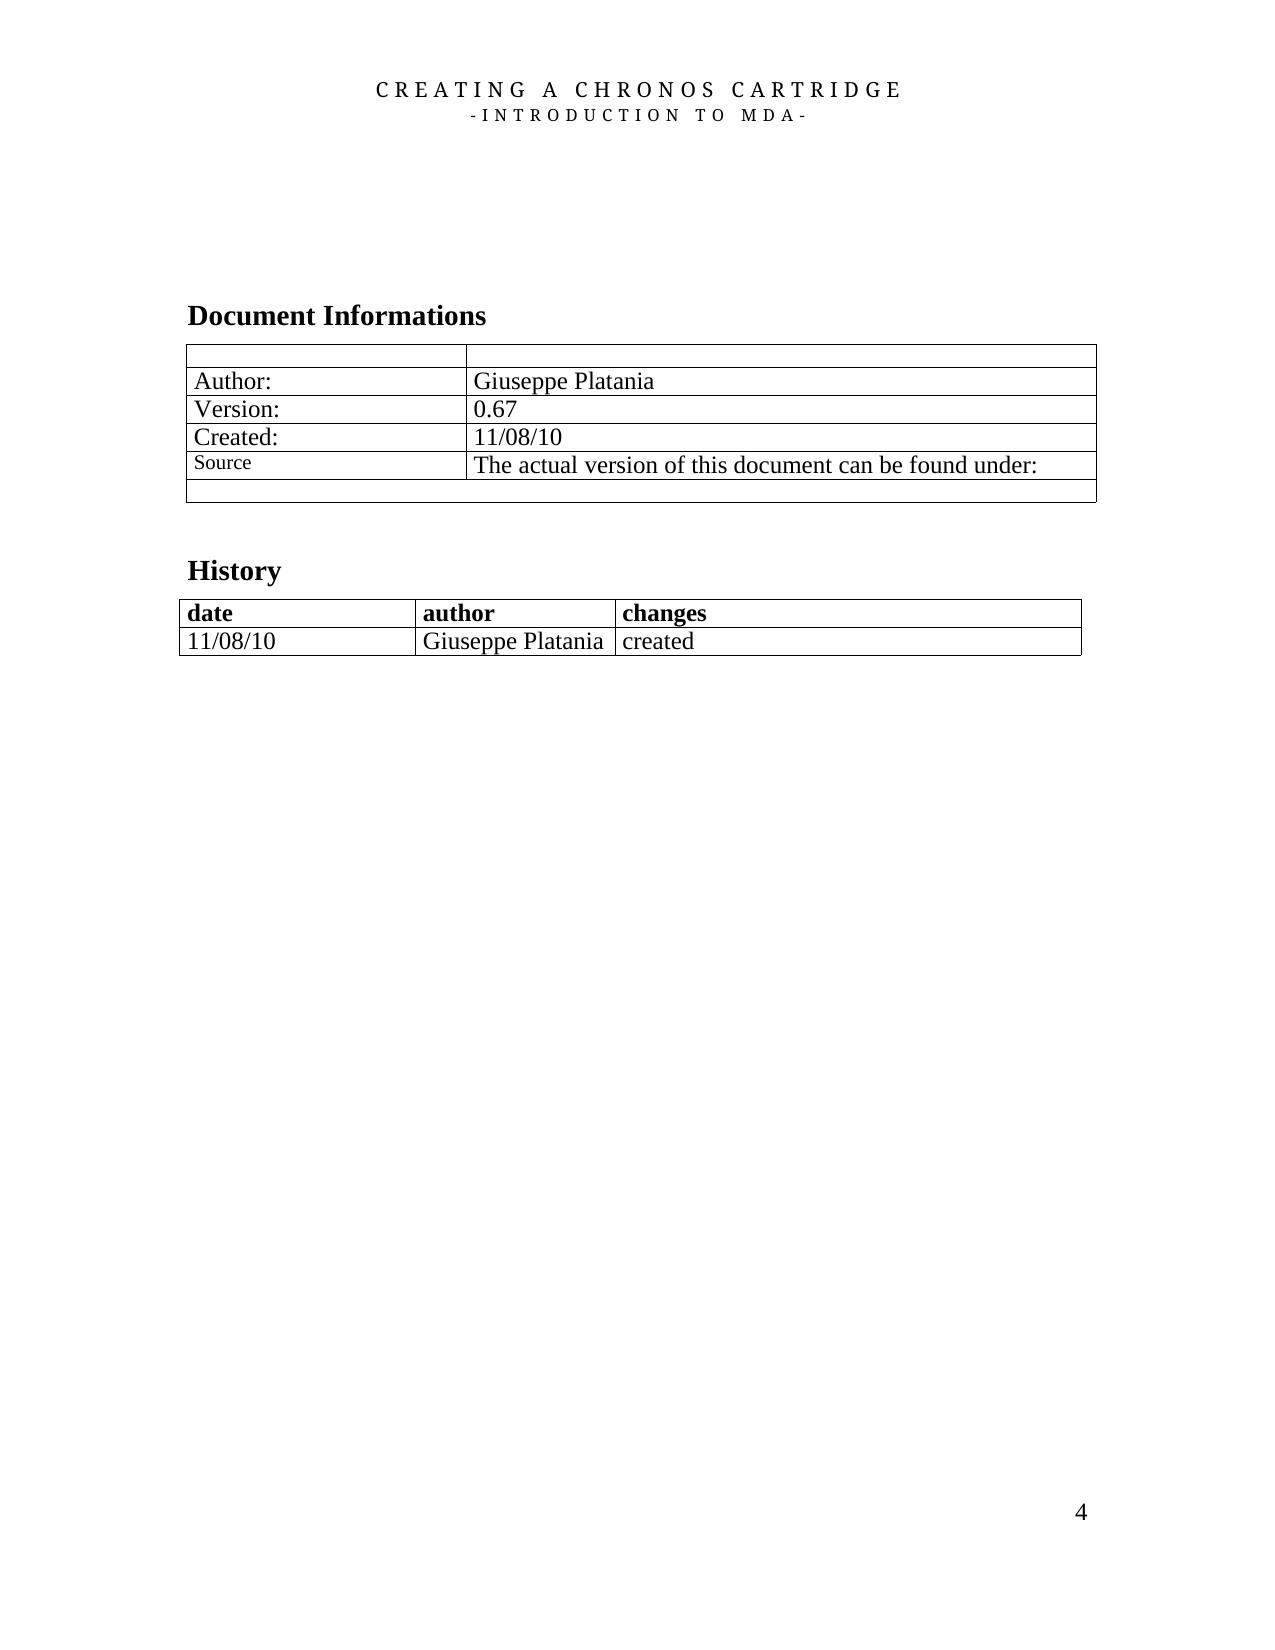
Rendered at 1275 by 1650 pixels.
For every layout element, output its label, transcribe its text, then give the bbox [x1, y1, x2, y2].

table_cell Giuseppe Platania [467, 368, 1096, 395]
table_header author [416, 600, 615, 627]
table_cell Giuseppe Platania [416, 628, 615, 655]
table_cell 11/08/10 [180, 628, 415, 655]
table_cell 0.67 [467, 396, 1096, 423]
table_cell Source [187, 452, 466, 478]
subtitle History [187, 554, 1087, 587]
table_cell Created: [187, 424, 466, 451]
table_cell Version: [187, 396, 466, 423]
table_cell created [616, 628, 1081, 655]
table_header changes [616, 600, 1081, 627]
table_cell [187, 480, 1096, 502]
subtitle Document Informations [187, 299, 1087, 332]
table_header [187, 345, 466, 367]
table_header date [180, 600, 415, 627]
table_cell The actual version of this document can be found under: [467, 452, 1096, 478]
table_cell Author: [187, 368, 466, 395]
table_cell 11/08/10 [467, 424, 1096, 451]
table_header [467, 345, 1096, 367]
